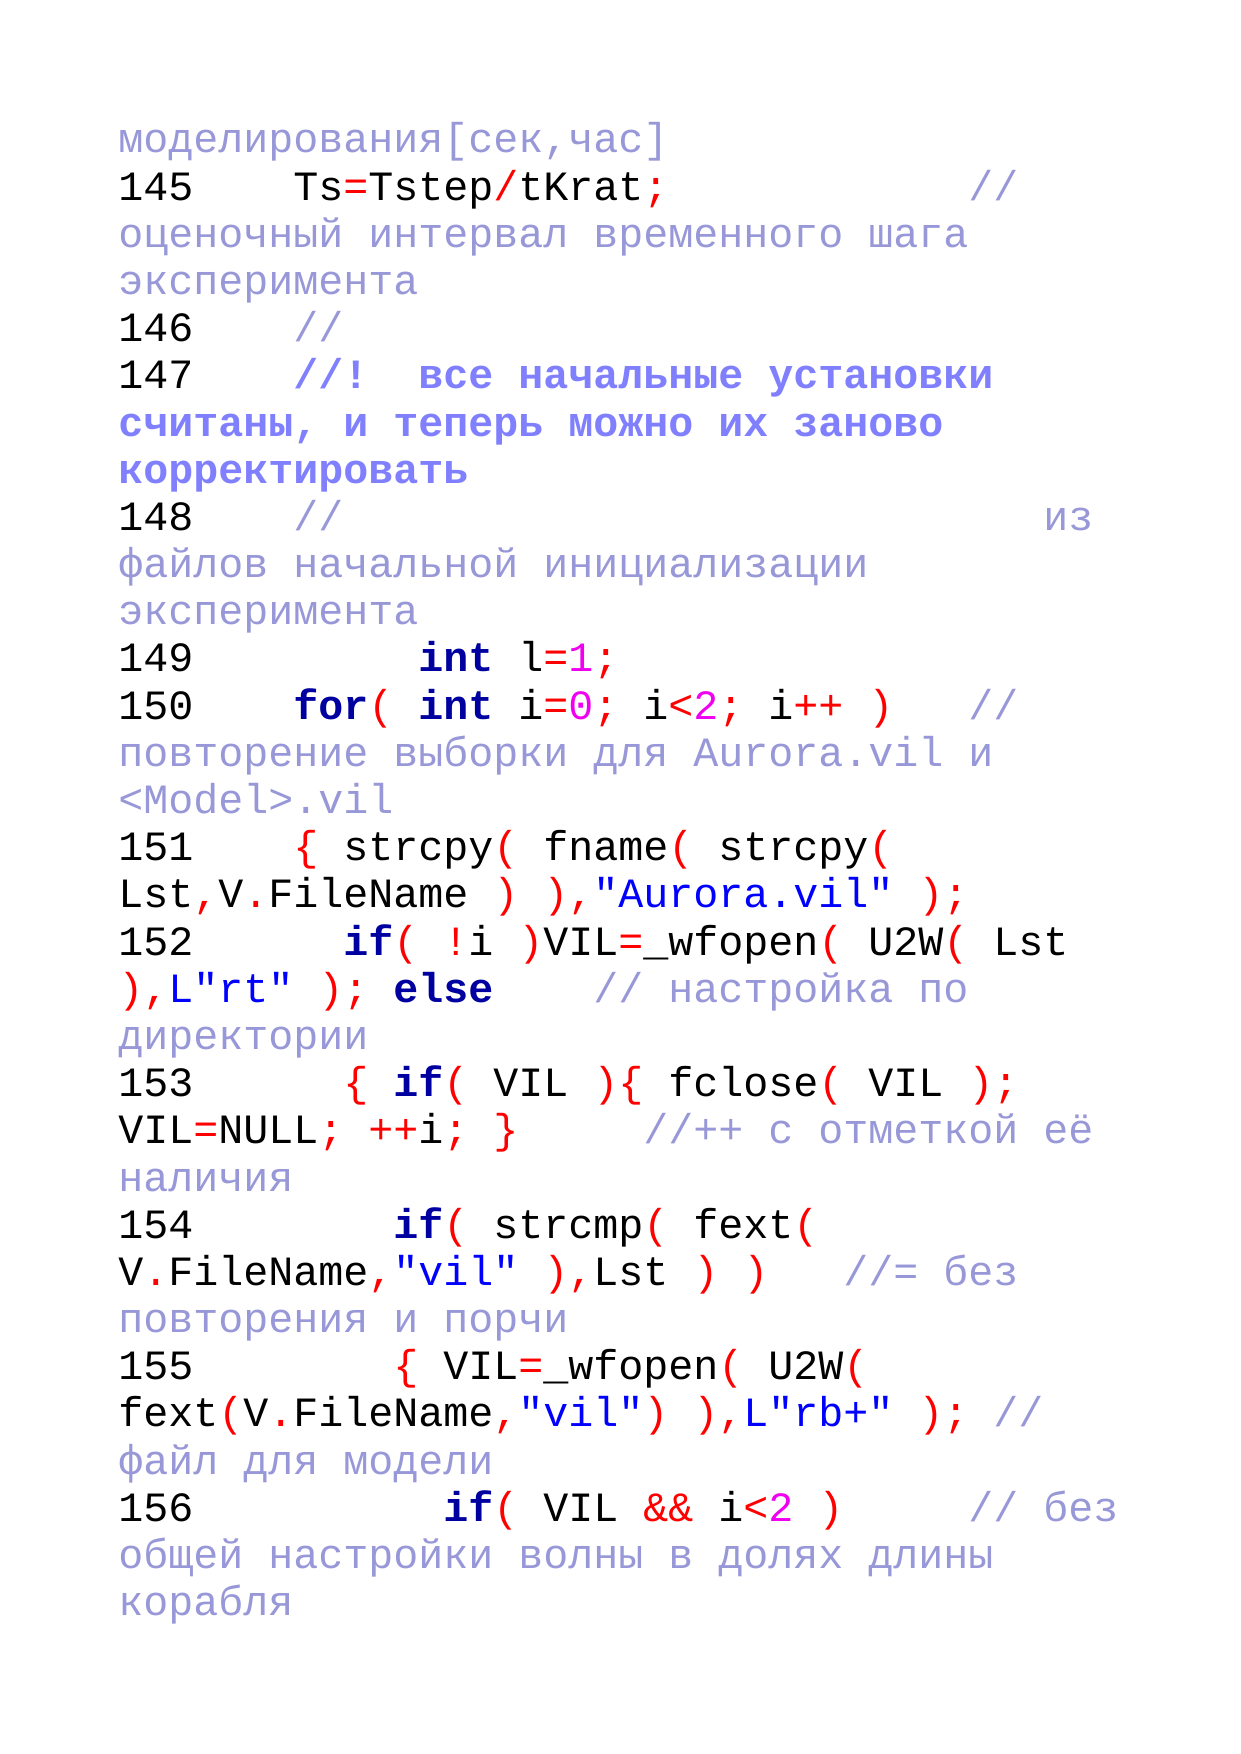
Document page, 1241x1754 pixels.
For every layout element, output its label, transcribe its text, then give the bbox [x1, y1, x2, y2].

subtitle 151 { strcpy( fname( strcpy( Lst,V.FileName ) ),"Aurora.vil" ); [493, 826, 1122, 920]
subtitle 147 //! все начальные установки считаны, и теперь можно их заново корректировать [118, 354, 1122, 496]
subtitle 152 if( !i )VIL=_wfopen( U2W( Lst ),L"rt" ); else // настройка по директории [118, 920, 1122, 1062]
subtitle 154 if( strcmp( fext( V.FileName,"vil" ),Lst ) ) //= без повторения и порчи [118, 1203, 1122, 1345]
subtitle 153 { if( VIL ){ fclose( VIL ); VIL=NULL; ++i; } //++ с отметкой её наличия [118, 1062, 1122, 1203]
subtitle 155 { VIL=_wfopen( U2W( fext(V.FileName,"vil") ),L"rb+" ); // файл для модели [118, 1345, 1122, 1487]
subtitle моделирования[сек,час] [118, 118, 1122, 165]
subtitle 156 if( VIL && i<2 ) // без общей настройки волны в долях длины корабля [118, 1487, 1122, 1628]
subtitle 150 for( int i=0; i<2; i++ ) // повторение выборки для Aurora.vil и <Model>.vil [118, 684, 1122, 826]
subtitle 145 Ts=Tstep/tKrat; // оценочный интервал временного шага эксперимента [118, 165, 1122, 307]
subtitle 149 int l=1; [118, 637, 518, 684]
subtitle 146 // [118, 307, 1122, 354]
subtitle 151 { strcpy( fname( strcpy( Lst,V.FileName ) ),"Aurora.vil" ); [118, 826, 343, 920]
subtitle 149 int l=1; [543, 637, 1122, 684]
subtitle 148 // из файлов начальной инициализации эксперимента [118, 496, 1122, 637]
